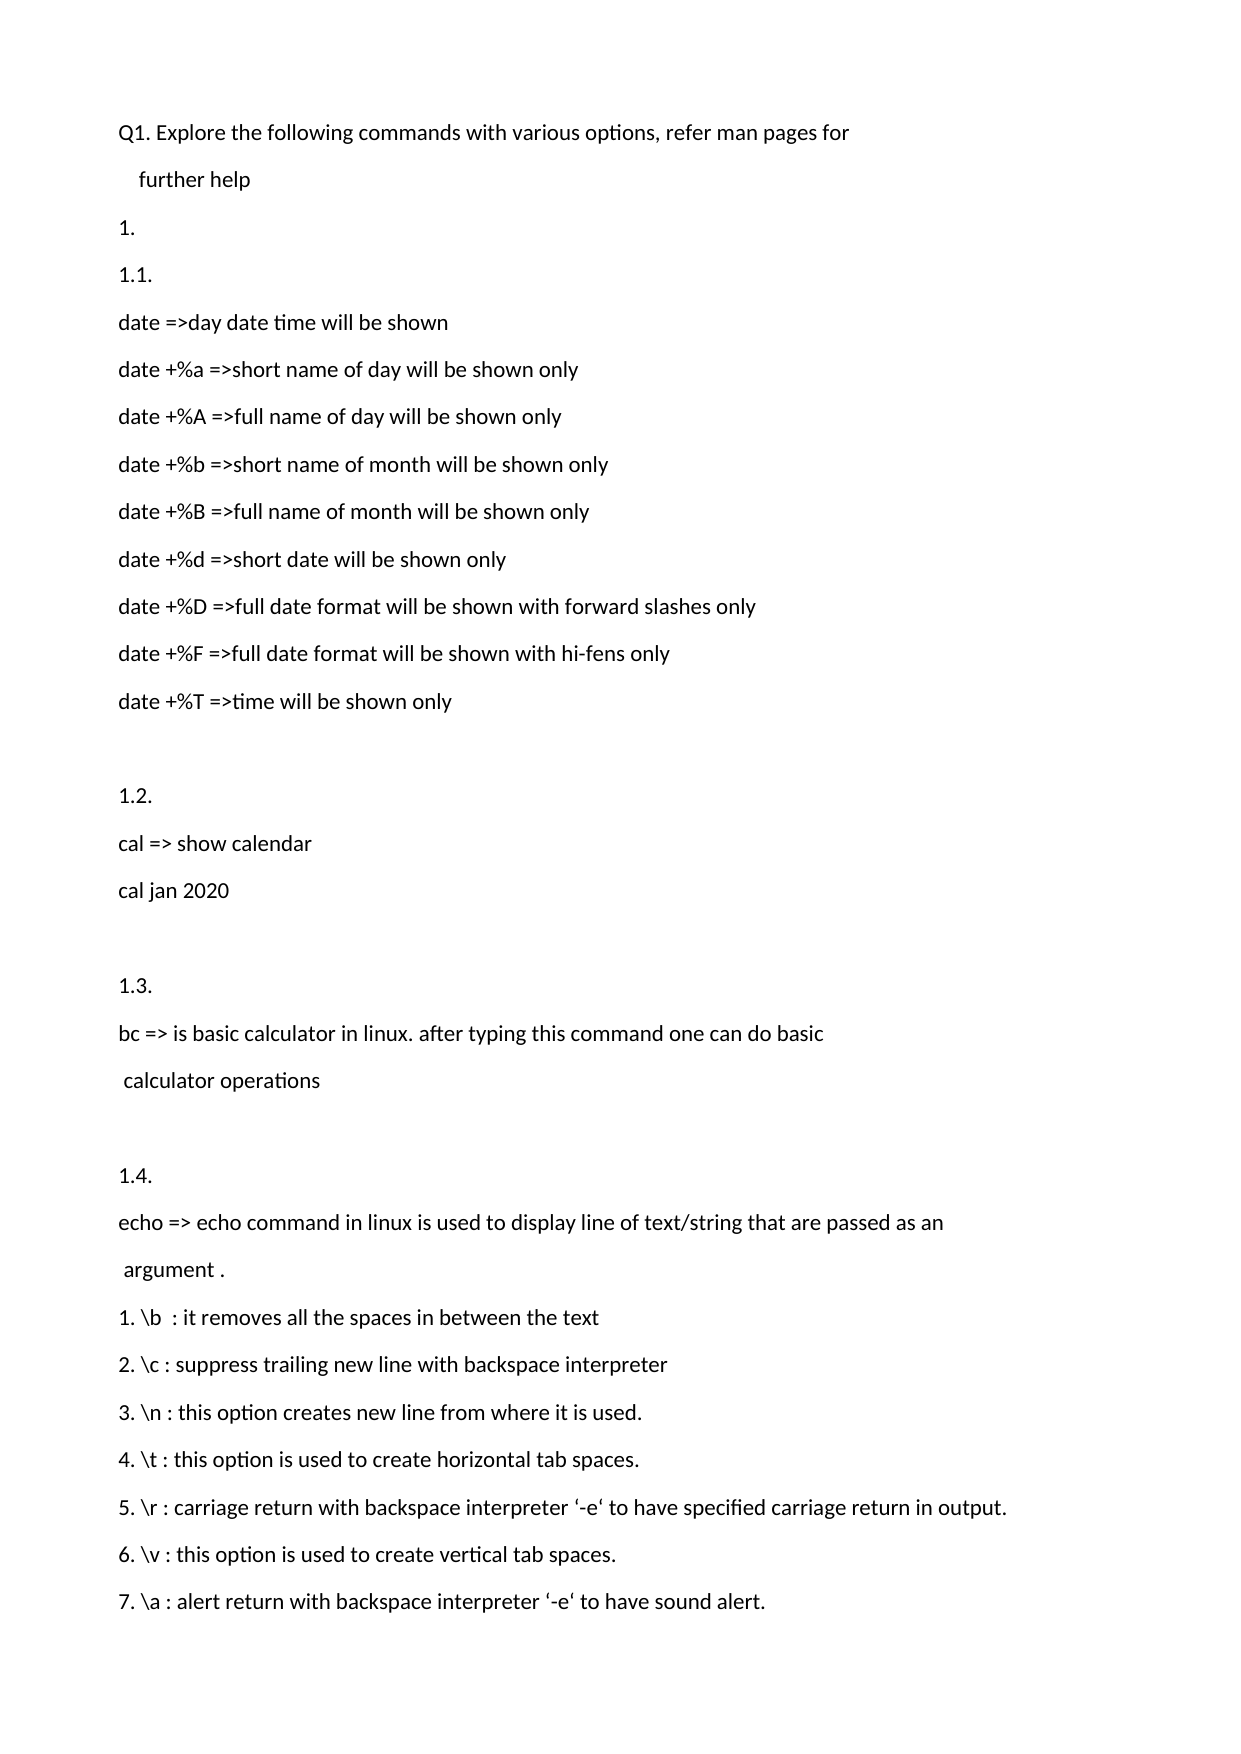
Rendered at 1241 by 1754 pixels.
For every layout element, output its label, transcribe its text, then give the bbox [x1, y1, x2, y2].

text date +%A =>full name of day will be shown only [118, 402, 1122, 431]
text argument . [118, 1256, 1122, 1284]
text 6. \v : this option is used to create vertical tab spaces. [118, 1540, 1122, 1568]
text echo => echo command in linux is used to display line of text/string that are passed as an [118, 1208, 1122, 1236]
text Q1. Explore the following commands with various options, refer man pages for [118, 118, 1122, 146]
text 1.4. [118, 1161, 1122, 1189]
text date +%T =>time will be shown only [118, 687, 1122, 715]
text date +%B =>full name of month will be shown only [118, 497, 1122, 525]
text date +%F =>full date format will be shown with hi-fens only [118, 639, 1122, 667]
text 1.1. [118, 260, 1122, 288]
text 1.3. [118, 971, 1122, 999]
text cal => show calendar [118, 829, 1122, 857]
text bc => is basic calculator in linux. after typing this command one can do basic [118, 1019, 1122, 1047]
text date +%a =>short name of day will be shown only [118, 355, 1122, 383]
text 5. \r : carriage return with backspace interpreter ‘-e‘ to have specified carriage return in output. [118, 1493, 1122, 1521]
text date +%b =>short name of month will be shown only [118, 450, 1122, 478]
text calculator operations [118, 1066, 1122, 1094]
text further help [118, 166, 1122, 193]
text 3. \n : this option creates new line from where it is used. [118, 1398, 1122, 1426]
text 2. \c : suppress trailing new line with backspace interpreter [118, 1350, 1122, 1378]
text 1. \b : it removes all the spaces in between the text [118, 1303, 1122, 1331]
text 4. \t : this option is used to create horizontal tab spaces. [118, 1445, 1122, 1473]
text 1. [118, 213, 1122, 241]
text 7. \a : alert return with backspace interpreter ‘-e‘ to have sound alert. [118, 1587, 1122, 1615]
text date =>day date time will be shown [118, 308, 1122, 336]
text date +%D =>full date format will be shown with forward slashes only [118, 592, 1122, 620]
text cal jan 2020 [118, 876, 1122, 904]
text 1.2. [118, 782, 1122, 810]
text date +%d =>short date will be shown only [118, 545, 1122, 573]
